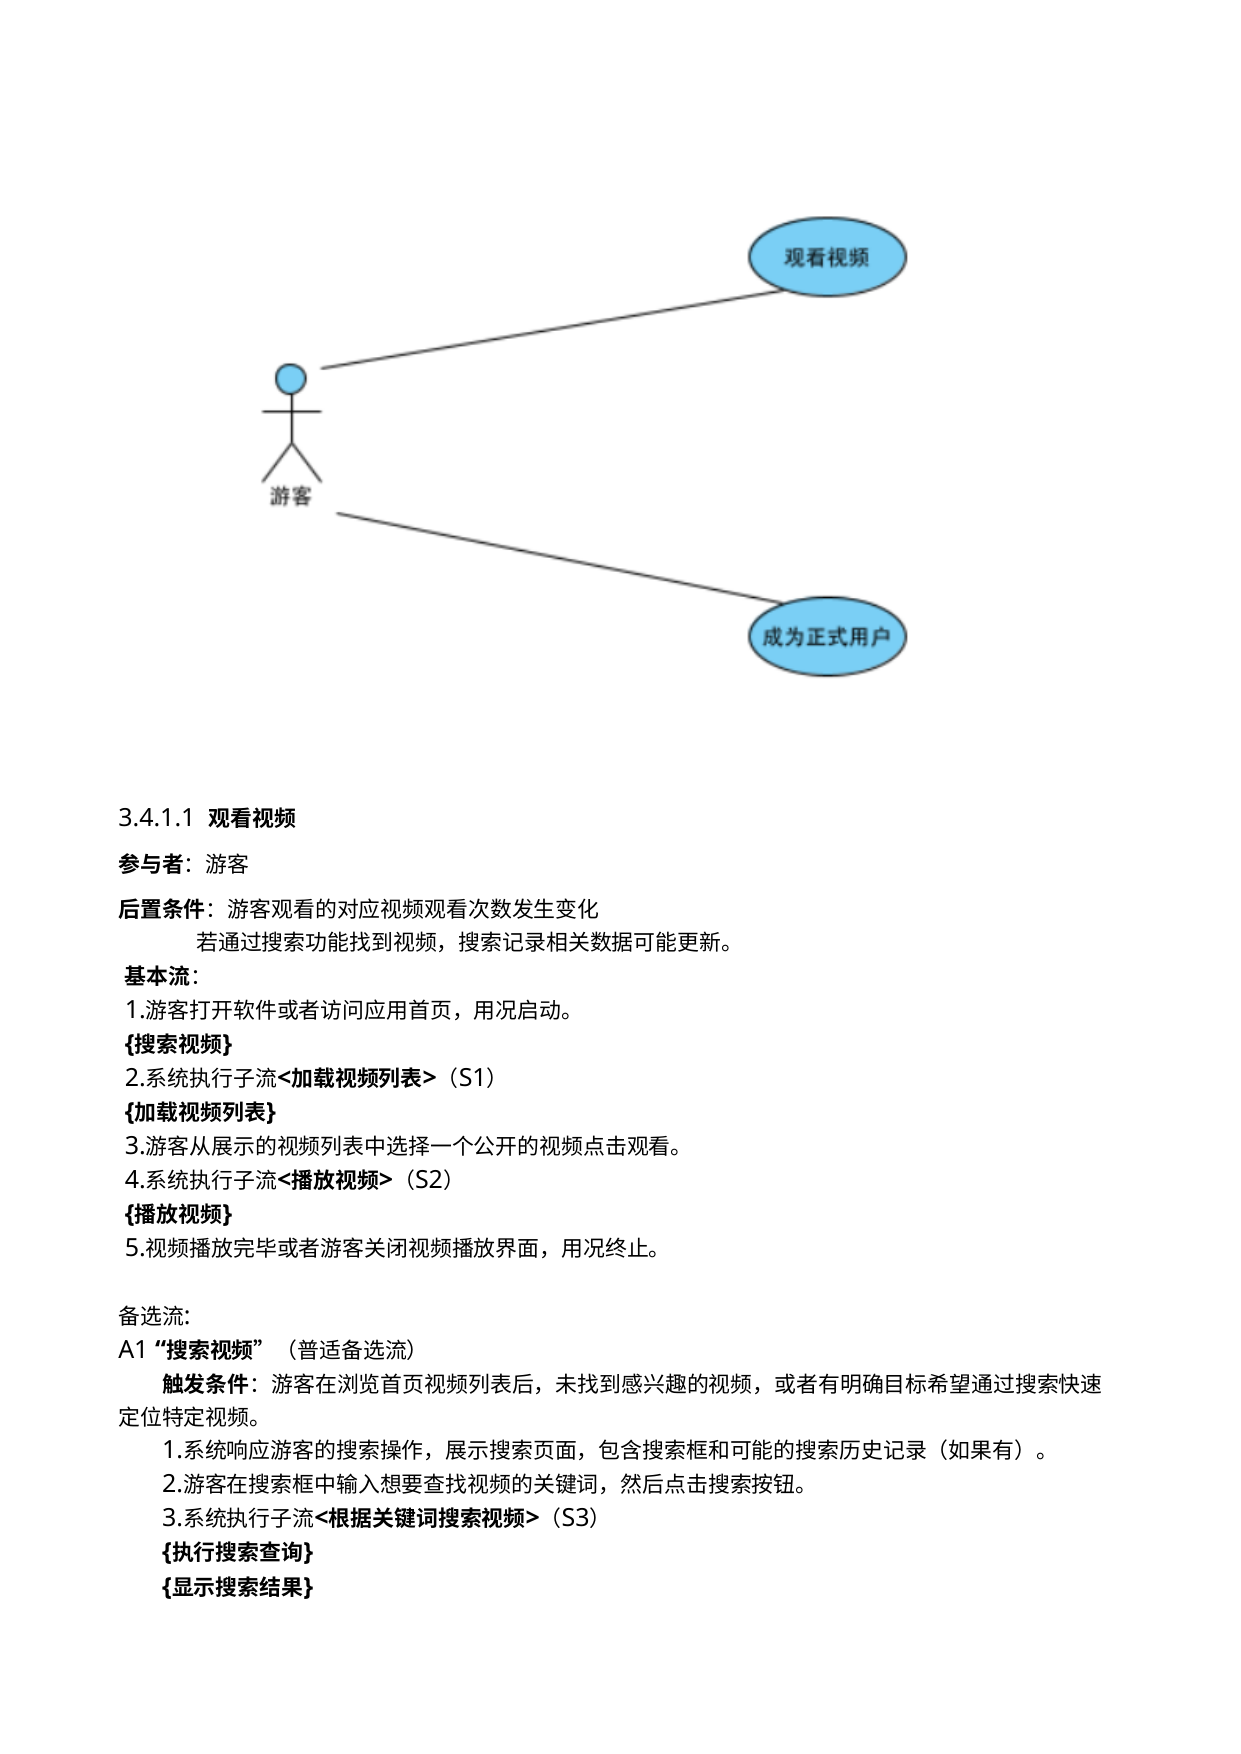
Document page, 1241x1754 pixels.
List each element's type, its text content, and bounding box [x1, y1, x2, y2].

text {显示搜索结果} [118, 1568, 1122, 1602]
text A1 “搜索视频”（普适备选流） [118, 1332, 1122, 1366]
text 2.游客在搜索框中输入想要查找视频的关键词，然后点击搜索按钮。 [118, 1466, 1122, 1500]
text {播放视频} [118, 1196, 1122, 1230]
text 基本流： [118, 957, 1122, 991]
text 1.游客打开软件或者访问应用首页，用况启动。 [118, 991, 1122, 1026]
text 后置条件：游客观看的对应视频观看次数发生变化 [118, 892, 1122, 923]
subtitle 3.4.1.1 观看视频 [118, 800, 1122, 834]
text {执行搜索查询} [118, 1534, 1122, 1568]
text 2.系统执行子流<加载视频列表>（S1） [118, 1059, 1122, 1094]
picture [177, 187, 1063, 730]
text 参与者：游客 [118, 847, 1122, 879]
text 5.视频播放完毕或者游客关闭视频播放界面，用况终止。 [118, 1230, 1122, 1264]
text 触发条件：游客在浏览首页视频列表后，未找到感兴趣的视频，或者有明确目标希望通过搜索快速定位特定视频。 [118, 1366, 1122, 1432]
text {搜索视频} [118, 1026, 1122, 1059]
text 3.游客从展示的视频列表中选择一个公开的视频点击观看。 [118, 1128, 1122, 1162]
text 4.系统执行子流<播放视频>（S2） [118, 1162, 1122, 1196]
text 3.系统执行子流<根据关键词搜索视频>（S3） [118, 1500, 1122, 1534]
text 备选流: [118, 1298, 1122, 1332]
text 若通过搜索功能找到视频，搜索记录相关数据可能更新。 [118, 923, 1122, 957]
text 1.系统响应游客的搜索操作，展示搜索页面，包含搜索框和可能的搜索历史记录（如果有）。 [118, 1432, 1122, 1466]
text {加载视频列表} [118, 1094, 1122, 1128]
